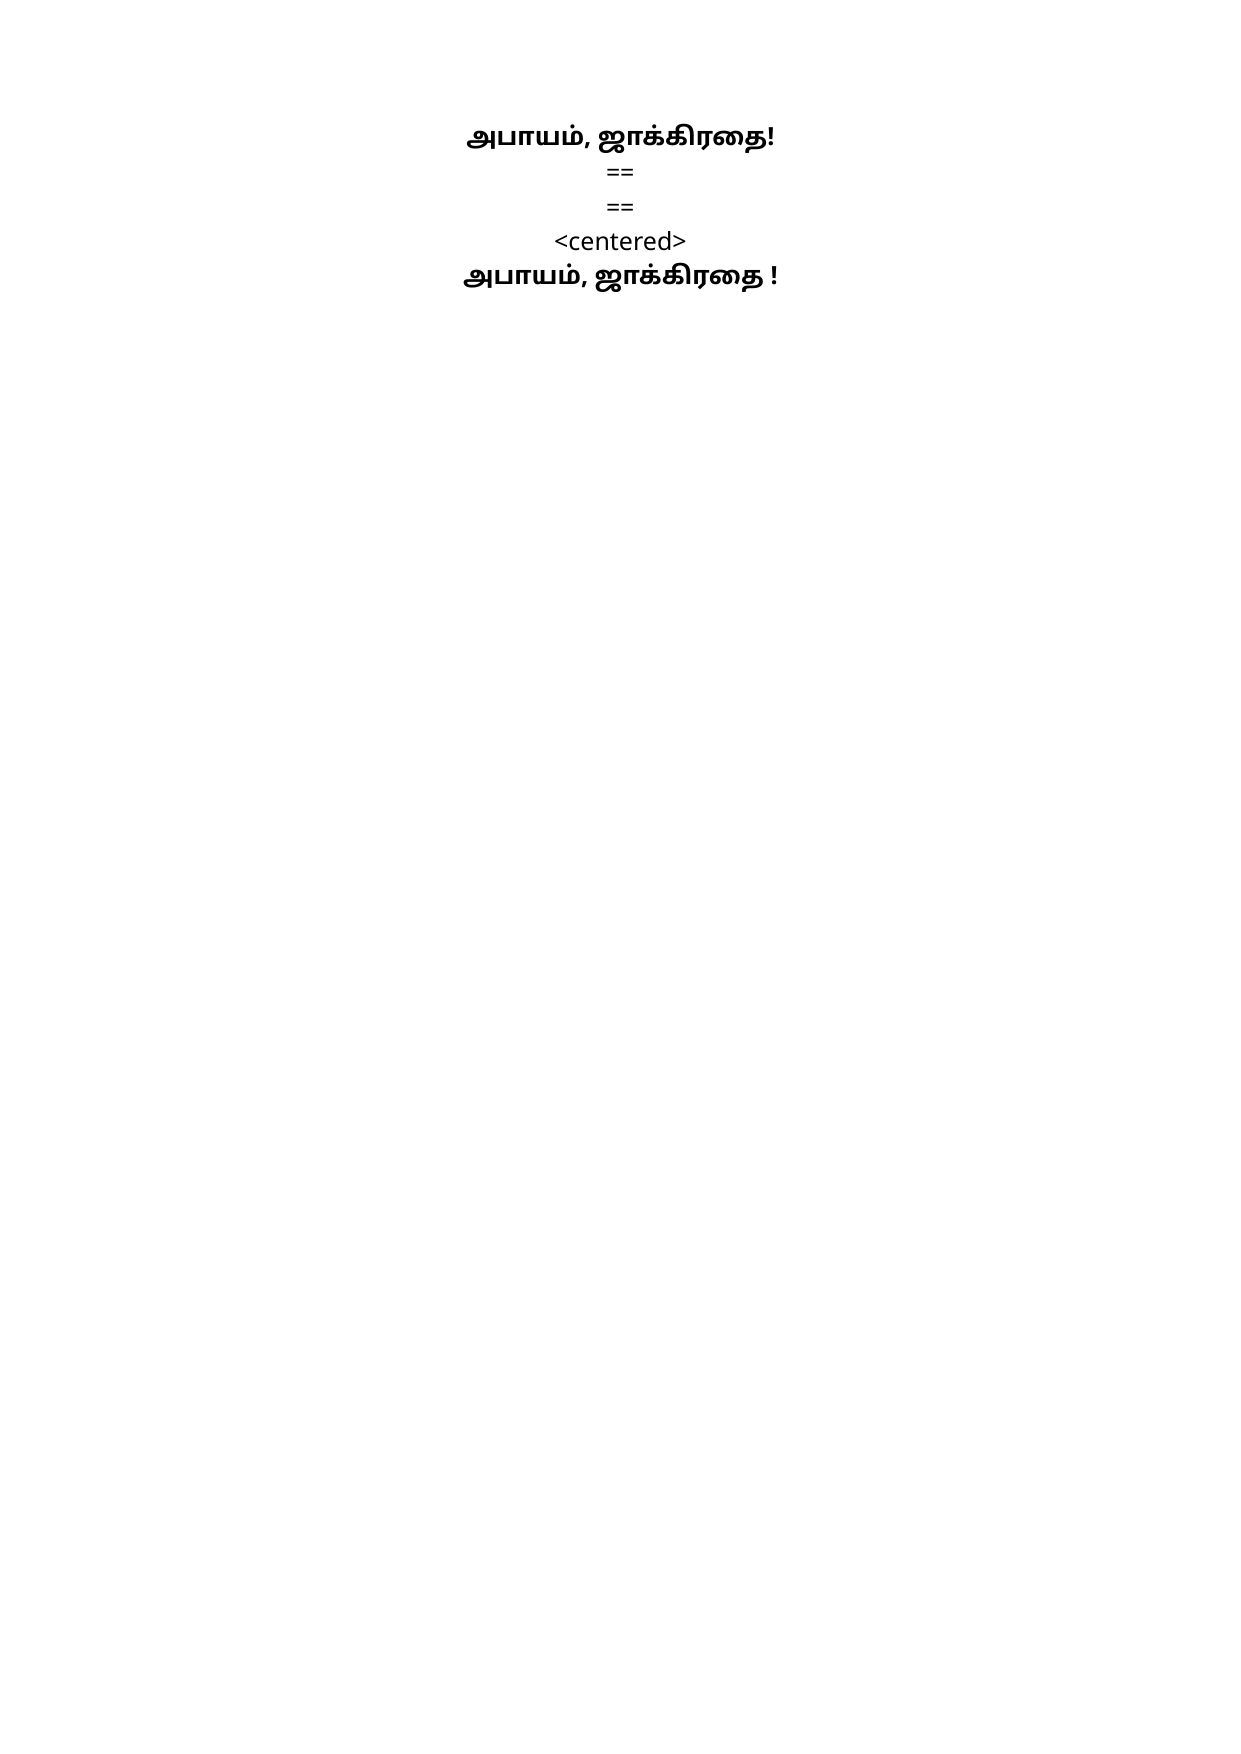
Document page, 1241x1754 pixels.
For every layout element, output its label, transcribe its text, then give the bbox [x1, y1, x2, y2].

text அபாயம், ஜாக்கிரதை! == == <centered> அபாயம், ஜாக்கிரதை ! [118, 118, 1122, 294]
